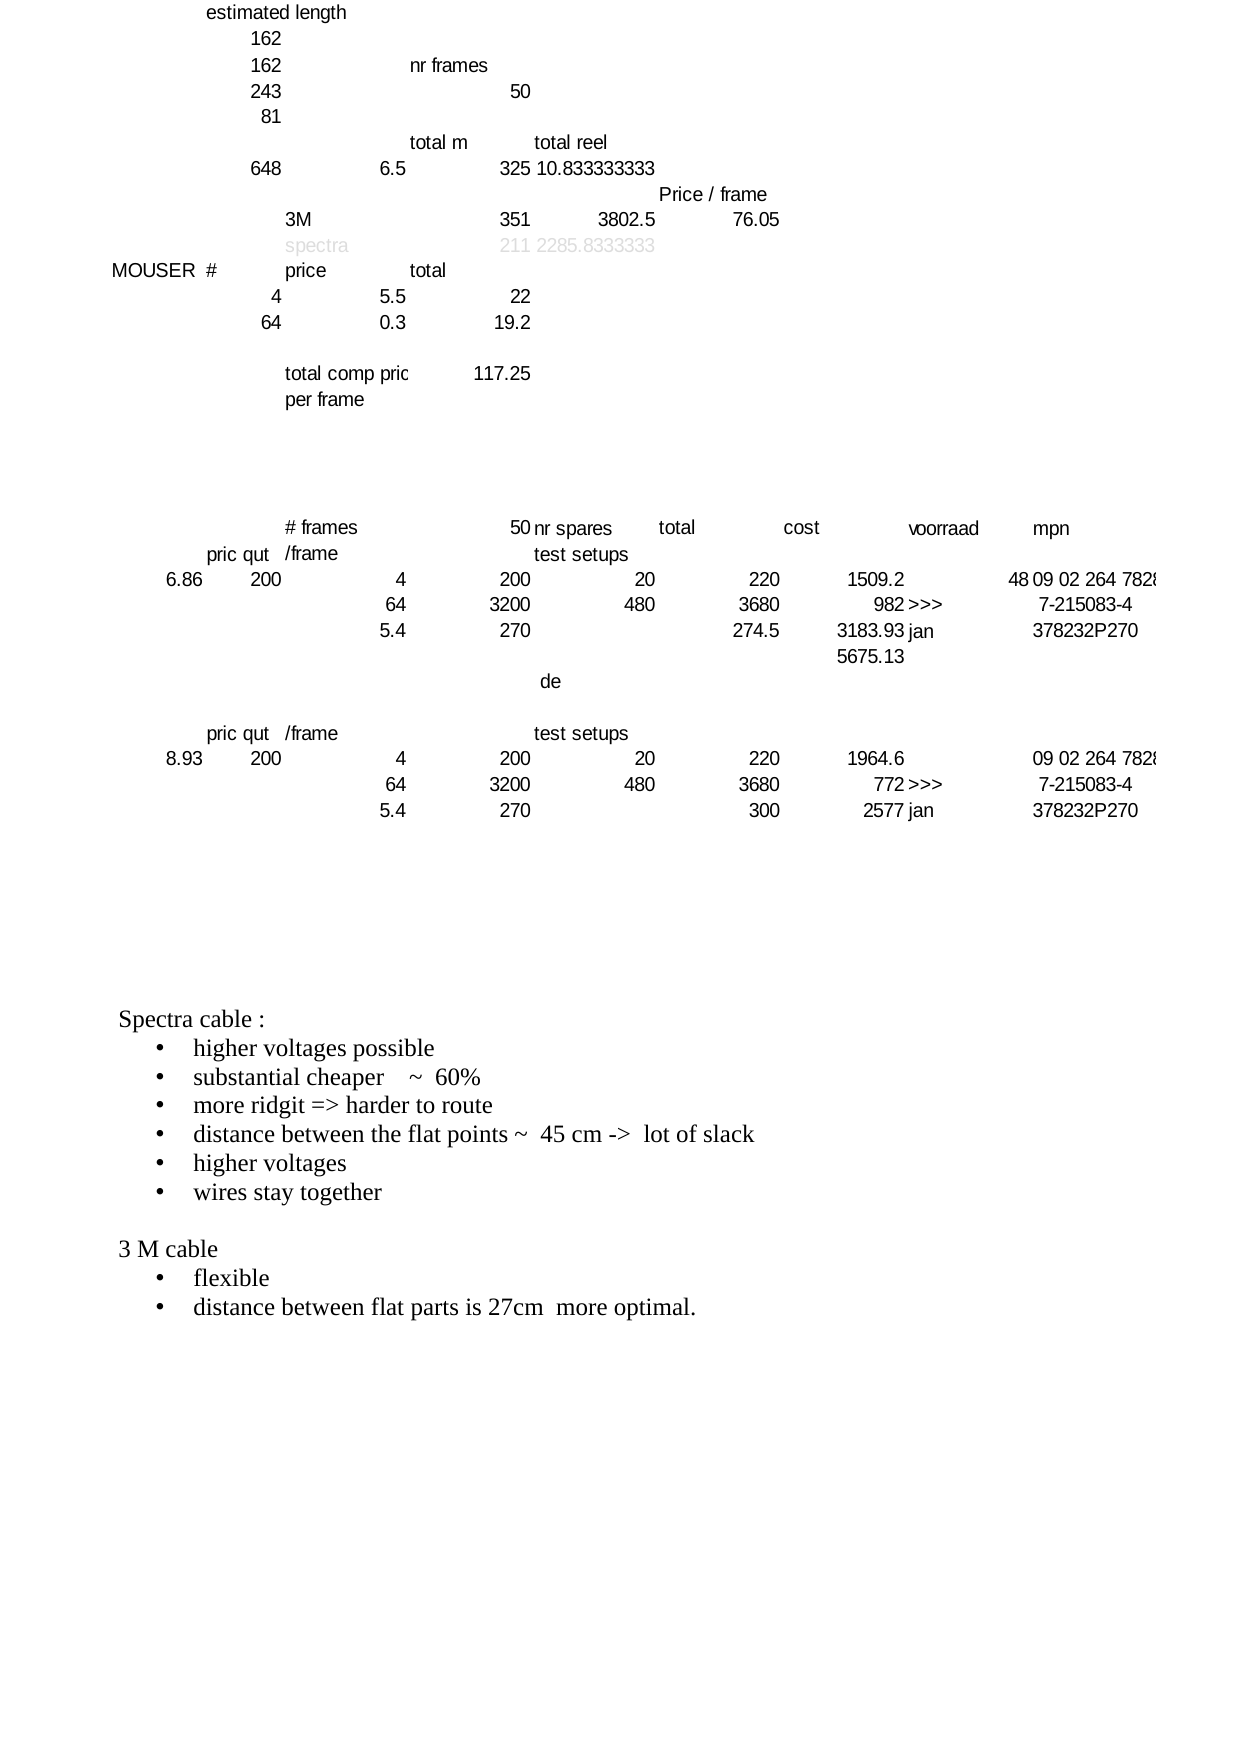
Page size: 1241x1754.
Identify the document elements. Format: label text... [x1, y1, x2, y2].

list more ridgit => harder to route [156, 1091, 1122, 1119]
list wires stay together [156, 1177, 1122, 1206]
list flexible [156, 1263, 1122, 1292]
list substantial cheaper ~ 60% [156, 1062, 1122, 1091]
list higher voltages [156, 1148, 1122, 1177]
text Spectra cable : [118, 1004, 1122, 1033]
list higher voltages possible [156, 1033, 1122, 1062]
list distance between flat parts is 27cm more optimal. [156, 1292, 1122, 1321]
text 3 M cable [118, 1234, 1122, 1263]
list distance between the flat points ~ 45 cm -> lot of slack [156, 1119, 1122, 1148]
